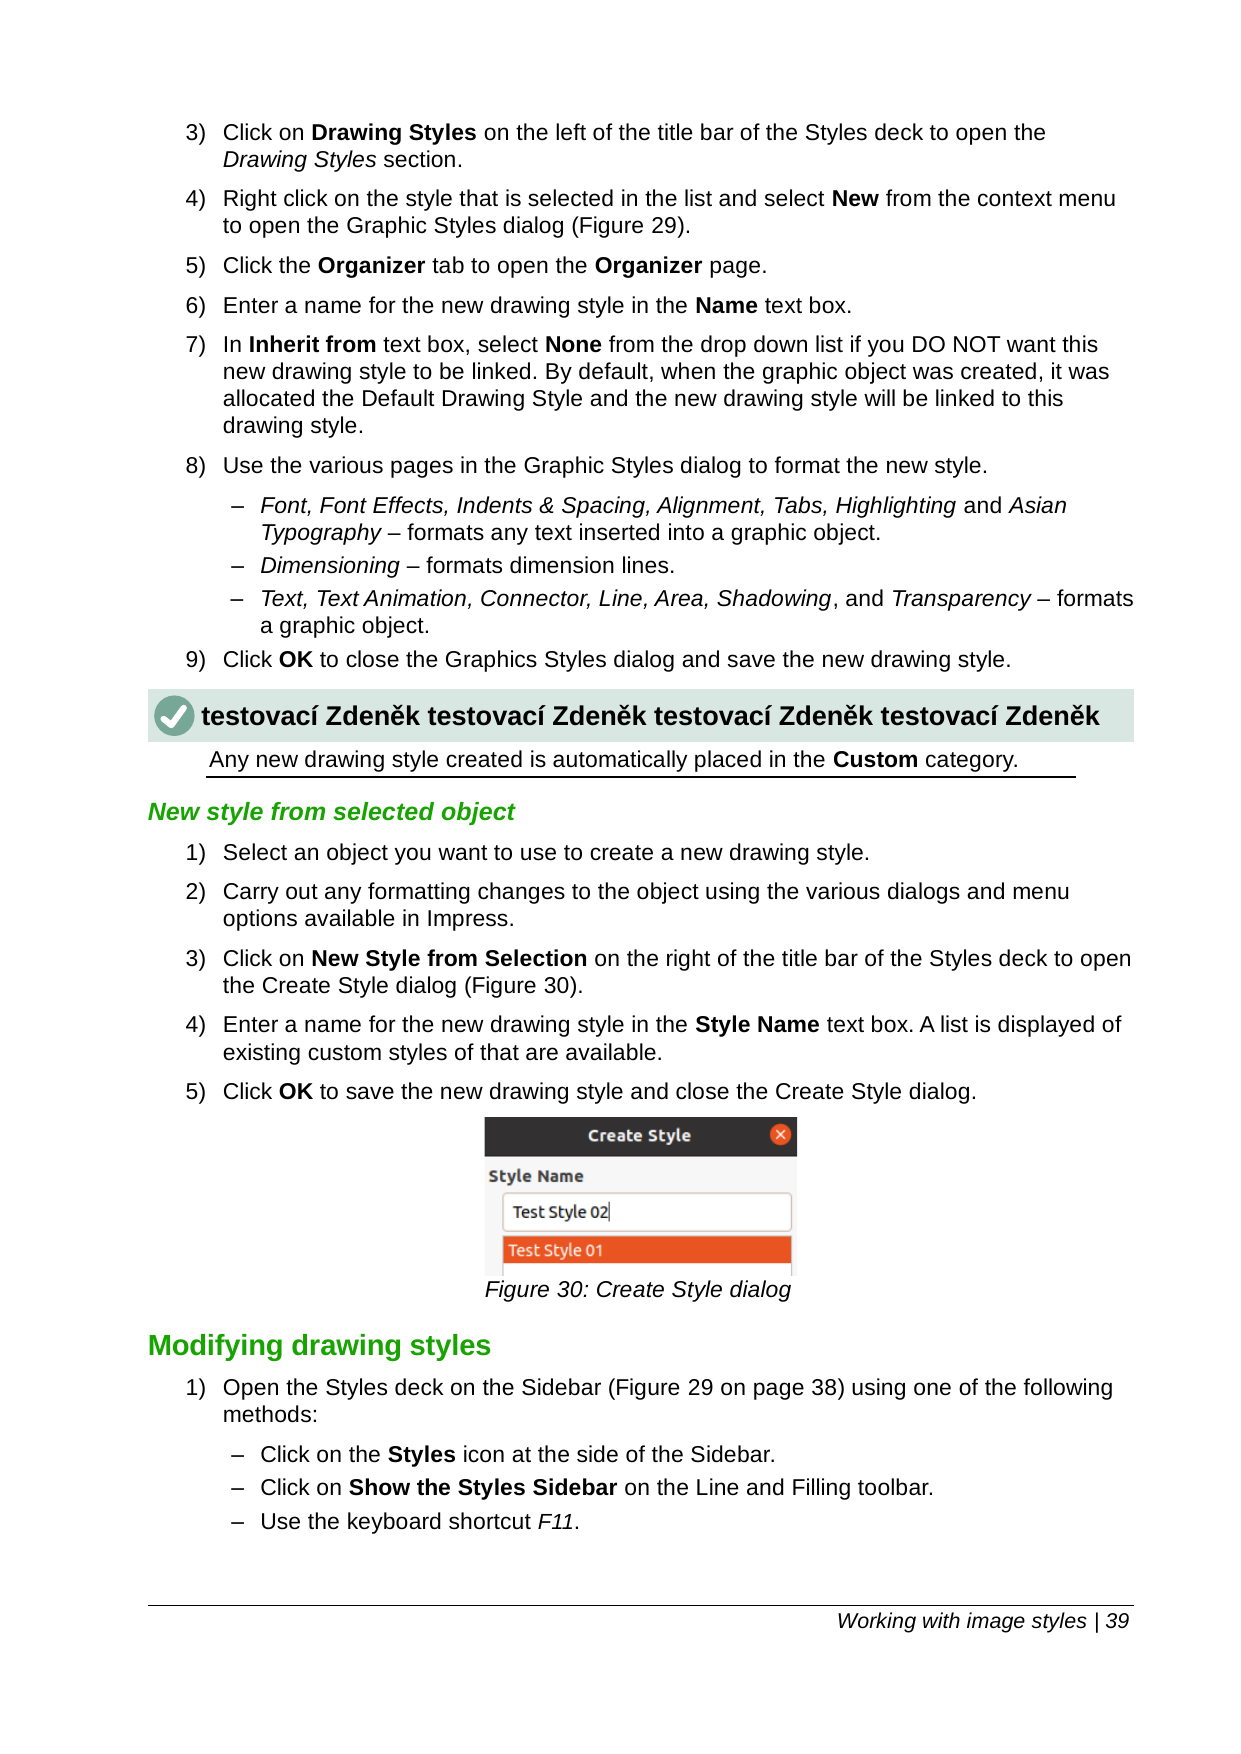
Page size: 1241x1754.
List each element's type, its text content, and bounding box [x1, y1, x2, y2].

list Click on the Styles icon at the side of the Sidebar. [231, 1440, 1134, 1467]
list Click on Drawing Styles on the left of the title bar of the Styles deck to open the Drawing Styles section. [206, 118, 1134, 172]
list Use the various pages in the Graphic Styles dialog to format the new style. [206, 451, 1134, 478]
picture [484, 1117, 798, 1276]
list Carry out any formatting changes to the object using the various dialogs and menu options available in Impress. [206, 877, 1134, 932]
list Font, Font Effects, Indents & Spacing, Alignment, Tabs, Highlighting and Asian Typography – formats any text inserted into a graphic object. [231, 491, 1134, 545]
list Click the Organizer tab to open the Organizer page. [206, 251, 1134, 278]
text Any new drawing style created is automatically placed in the Custom category. [206, 742, 1076, 776]
list Enter a name for the new drawing style in the Style Name text box. A list is displayed of existing custom styles of that are available. [206, 1011, 1134, 1065]
list Use the keyboard shortcut F11. [231, 1507, 1134, 1534]
subtitle Modifying drawing styles [148, 1328, 1134, 1361]
list Enter a name for the new drawing style in the Name text box. [206, 291, 1134, 318]
subtitle testovací Zdeněk testovací Zdeněk testovací Zdeněk testovací Zdeněk [148, 689, 1134, 742]
list Text, Text Animation, Connector, Line, Area, Shadowing, and Transparency – formats a graphic object. [230, 585, 1134, 639]
list Click OK to save the new drawing style and close the Create Style dialog. [206, 1077, 1134, 1104]
list Dimensioning – formats dimension lines. [231, 551, 1134, 578]
list In Inherit from text box, select None from the drop down list if you DO NOT want this new drawing style to be linked. By default, when the graphic object was created, it was allocated the Default Drawing Style and the new drawing style will be linked to this drawing style. [206, 331, 1134, 439]
list Right click on the style that is selected in the list and select New from the context menu to open the Graphic Styles dialog (Figure 29). [206, 185, 1134, 239]
list Click OK to close the Graphics Styles dialog and save the new drawing style. [206, 645, 1134, 672]
text Figure 30: Create Style dialog [484, 1276, 797, 1303]
subtitle New style from selected object [148, 796, 1134, 825]
list Click on New Style from Selection on the right of the title bar of the Styles deck to open the Create Style dialog (Figure 30). [206, 944, 1134, 998]
list Select an object you want to use to create a new drawing style. [206, 838, 1134, 865]
list Click on Show the Styles Sidebar on the Line and Filling toolbar. [231, 1474, 1134, 1501]
list Open the Styles deck on the Sidebar (Figure 29 on page 36) using one of the following methods: [206, 1374, 1134, 1428]
